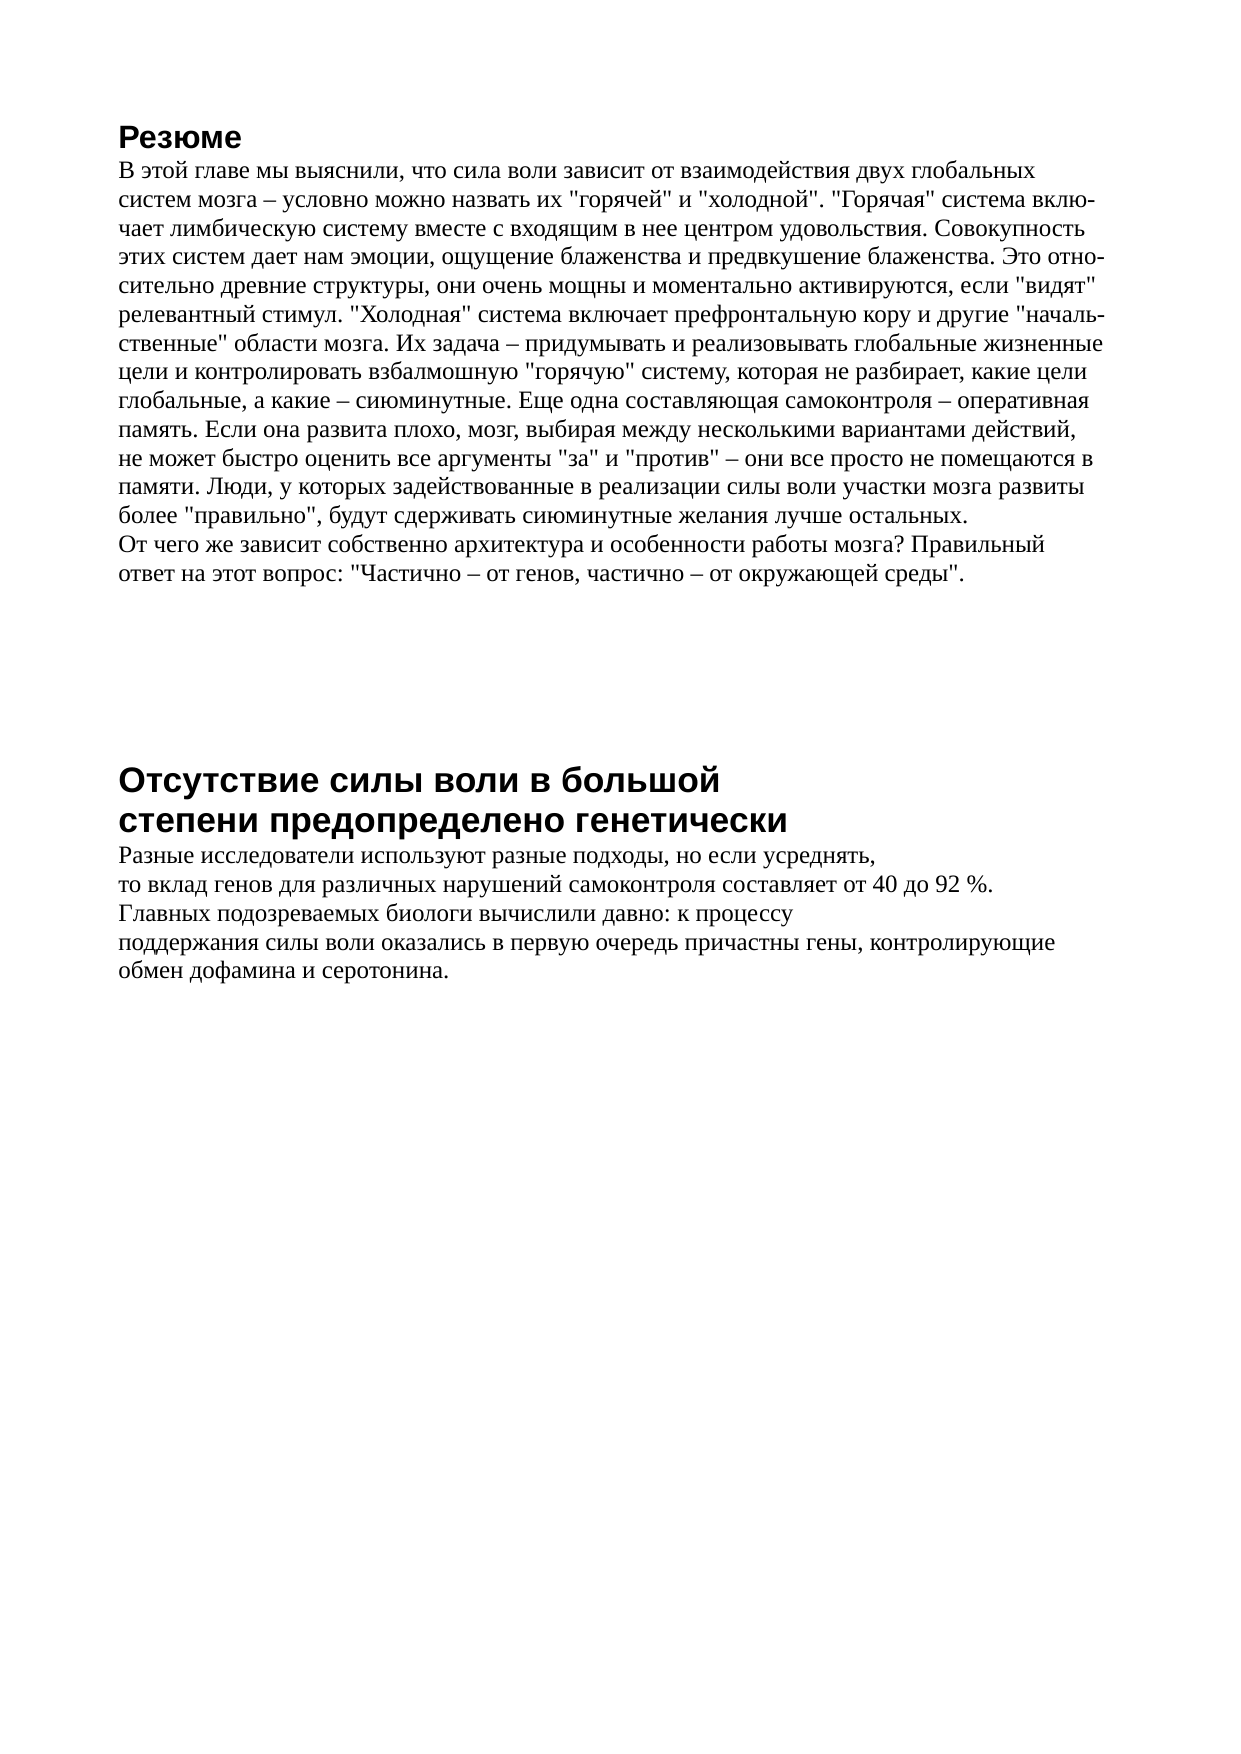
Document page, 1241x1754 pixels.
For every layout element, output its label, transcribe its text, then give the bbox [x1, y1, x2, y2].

text В этой главе мы выяснили, что сила воли зависит от взаимодействия двух глобальных [118, 155, 1122, 184]
text Отсутствие силы воли в большой [118, 759, 1122, 800]
text ственные" области мозга. Их задача – придумывать и реализовывать глобальные жизненные [118, 328, 1122, 356]
text не может быстро оценить все аргументы "за" и "против" – они все просто не помещаются в [118, 443, 1122, 471]
text обмен дофамина и серотонина. [118, 955, 1122, 984]
text цели и контролировать взбалмошную "горячую" систему, которая не разбирает, какие цели [118, 356, 1122, 385]
text глобальные, а какие – сиюминутные. Еще одна составляющая самоконтроля – оперативная [118, 385, 1122, 414]
text поддержания силы воли оказались в первую очередь причастны гены, контролирующие [118, 927, 1122, 955]
text этих систем дает нам эмоции, ощущение блаженства и предвкушение блаженства. Это отно- [118, 241, 1122, 270]
text Главных подозреваемых биологи вычислили давно: к процессу [118, 898, 1122, 927]
text чает лимбическую систему вместе с входящим в нее центром удовольствия. Совокупность [118, 213, 1122, 241]
text более "правильно", будут сдерживать сиюминутные желания лучше остальных. [118, 500, 1122, 529]
text степени предопределено генетически [118, 800, 1122, 840]
text Разные исследователи используют разные подходы, но если усреднять, [118, 840, 1122, 869]
text памяти. Люди, у которых задействованные в реализации силы воли участки мозга развиты [118, 471, 1122, 500]
text Резюме [118, 118, 1122, 155]
text память. Если она развита плохо, мозг, выбирая между несколькими вариантами действий, [118, 414, 1122, 443]
text ответ на этот вопрос: "Частично – от генов, частично – от окружающей среды". [118, 558, 1122, 586]
text релевантный стимул. "Холодная" система включает префронтальную кору и другие "началь- [118, 299, 1122, 328]
text систем мозга – условно можно назвать их "горячей" и "холодной". "Горячая" система вклю- [118, 184, 1122, 213]
text то вклад генов для различных нарушений самоконтроля составляет от 40 до 92 %. [118, 869, 1122, 898]
text сительно древние структуры, они очень мощны и моментально активируются, если "видят" [118, 270, 1122, 299]
text От чего же зависит собственно архитектура и особенности работы мозга? Правильный [118, 529, 1122, 558]
